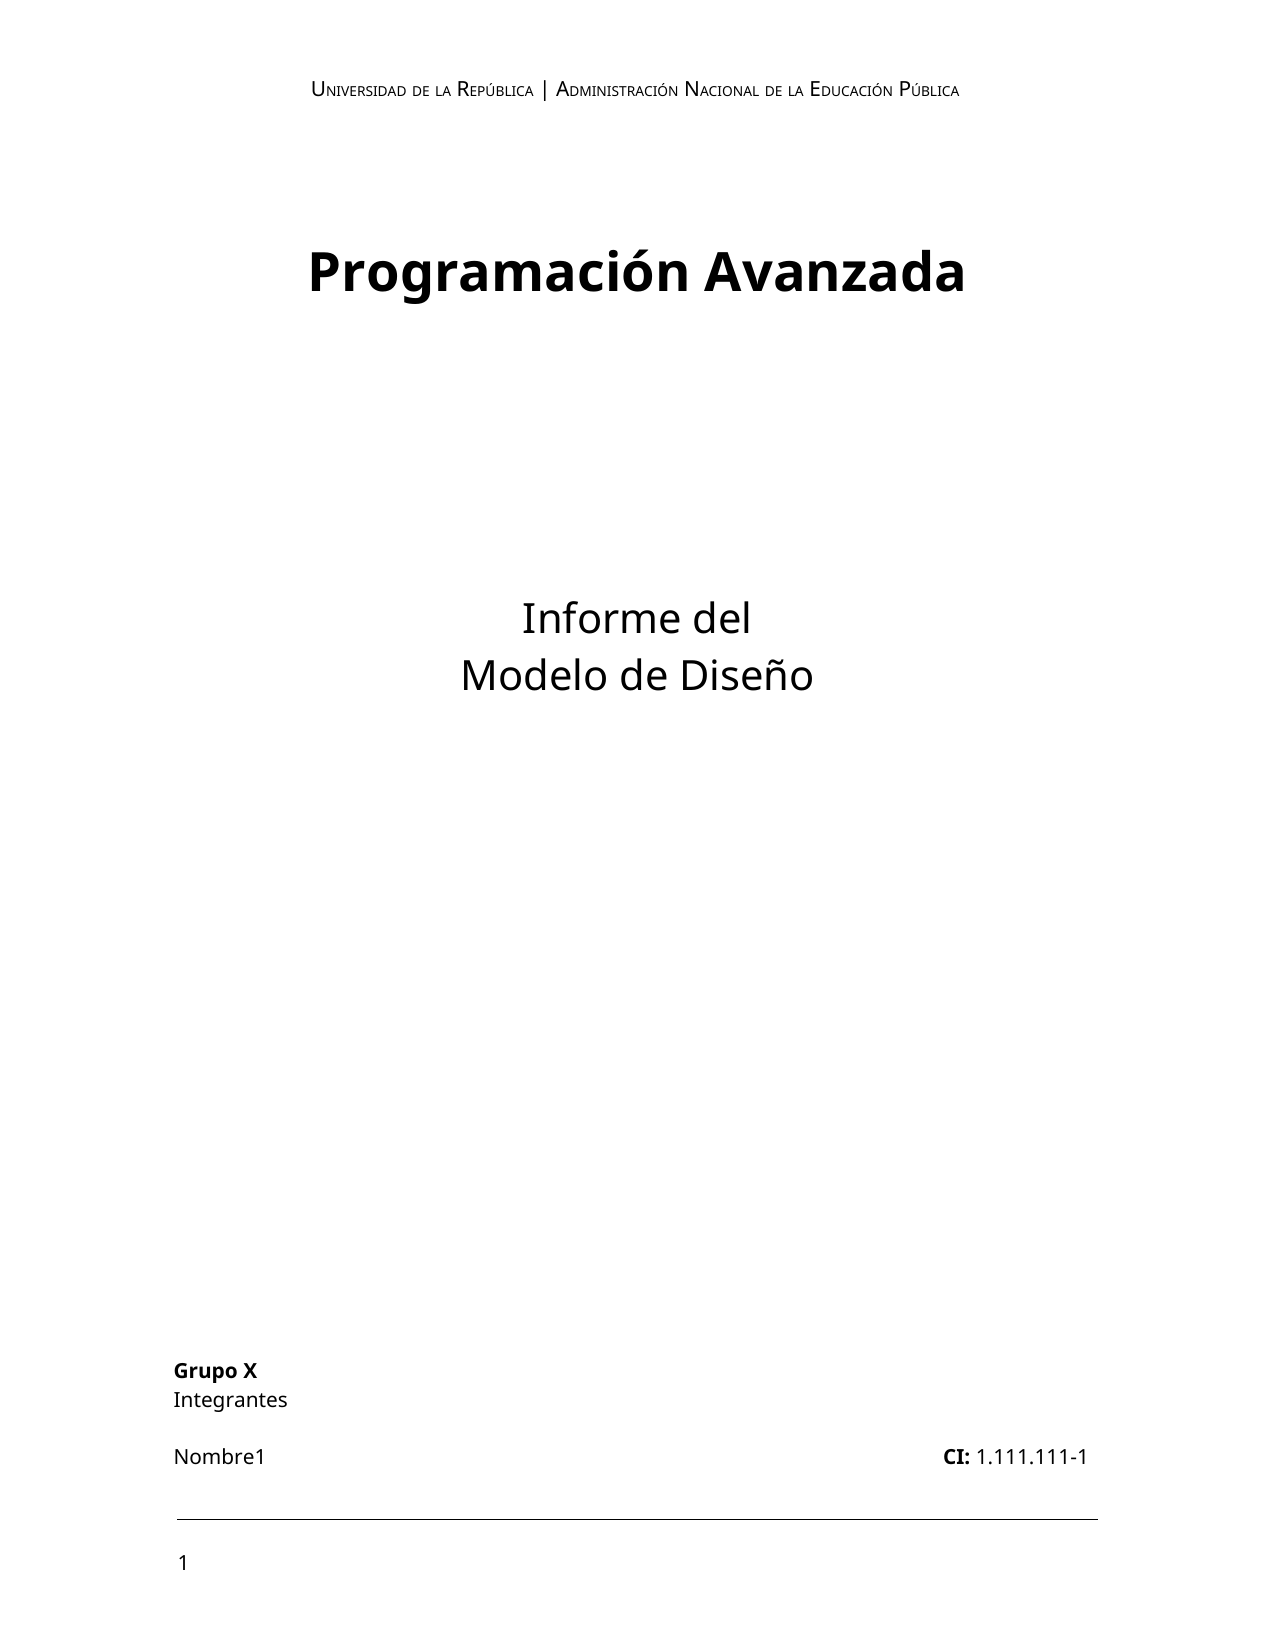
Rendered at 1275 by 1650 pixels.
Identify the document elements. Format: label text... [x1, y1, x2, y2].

table_cell Nombre1 [166, 1442, 890, 1470]
table_cell Integrantes [166, 1385, 890, 1413]
text Programación Avanzada [177, 233, 1098, 307]
table_cell CI: 1.111.111-1 [890, 1442, 1096, 1470]
table_header [166, 1413, 890, 1442]
table_header Grupo X [166, 1356, 890, 1385]
table_header [890, 1413, 1096, 1442]
text Informe del [177, 589, 1098, 646]
text Modelo de Diseño [177, 646, 1098, 702]
